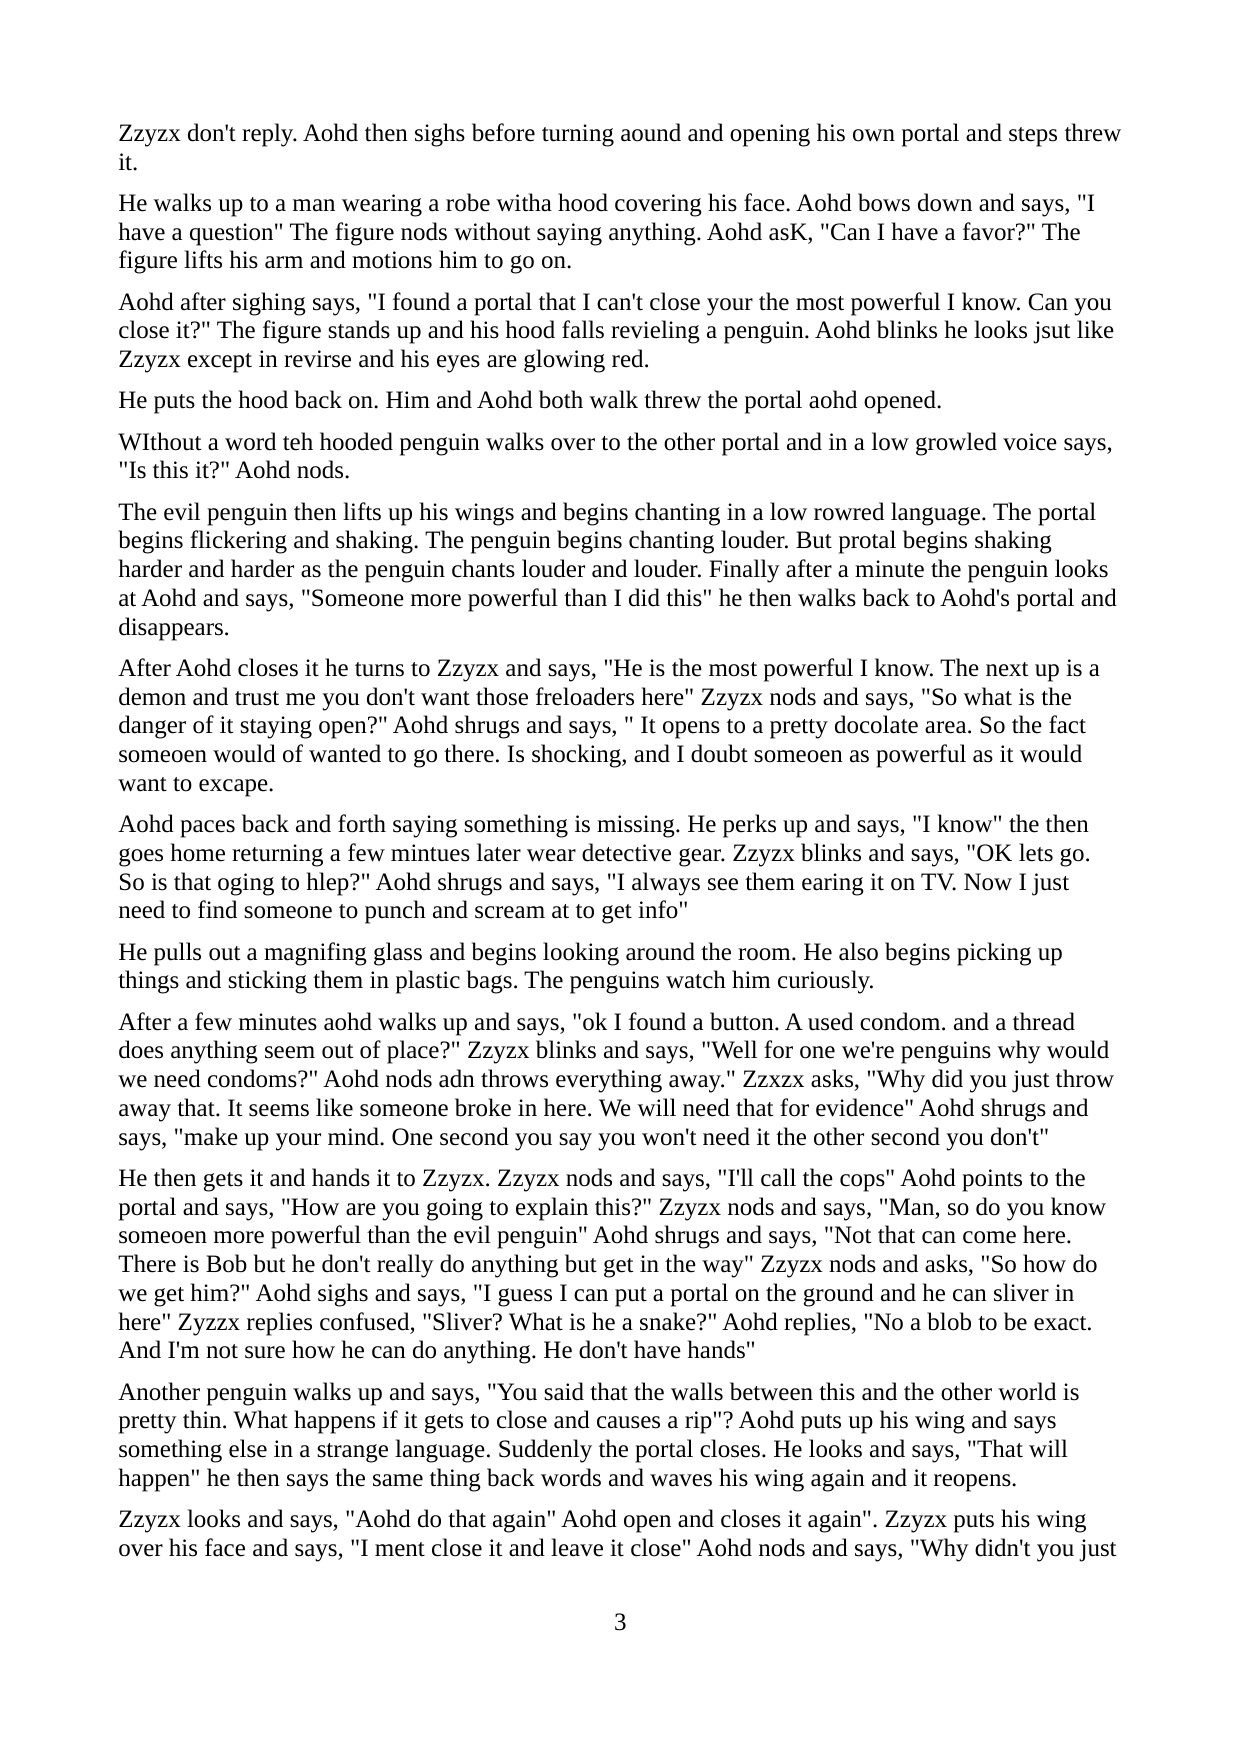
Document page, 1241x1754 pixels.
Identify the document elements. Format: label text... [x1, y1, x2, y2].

text Another penguin walks up and says, "You said that the walls between this and the other world is pretty thin. What happens if it gets to close and causes a rip"? Aohd puts up his wing and says something else in a strange language. Suddenly the portal closes. He looks and says, "That will happen" he then says the same thing back words and waves his wing again and it reopens. [118, 1377, 1122, 1492]
text Zzyzx looks and says, "Aohd do that again" Aohd open and closes it again". Zzyzx puts his wing over his face and says, "I ment close it and leave it close" Aohd nods and says, "Why didn't you just [118, 1504, 1122, 1562]
text The evil penguin then lifts up his wings and begins chanting in a low rowred language. The portal begins flickering and shaking. The penguin begins chanting louder. But protal begins shaking harder and harder as the penguin chants louder and louder. Finally after a minute the penguin looks at Aohd and says, "Someone more powerful than I did this" he then walks back to Aohd's portal and disappears. [118, 497, 1122, 641]
text WIthout a word teh hooded penguin walks over to the other portal and in a low growled voice says, "Is this it?" Aohd nods. [118, 427, 1122, 484]
text Aohd after sighing says, "I found a portal that I can't close your the most powerful I know. Can you close it?" The figure stands up and his hood falls revieling a penguin. Aohd blinks he looks jsut like Zzyzx except in revirse and his eyes are glowing red. [118, 287, 1122, 373]
text He then gets it and hands it to Zzyzx. Zzyzx nods and says, "I'll call the cops" Aohd points to the portal and says, "How are you going to explain this?" Zzyzx nods and says, "Man, so do you know someoen more powerful than the evil penguin" Aohd shrugs and says, "Not that can come here. There is Bob but he don't really do anything but get in the way" Zzyzx nods and asks, "So how do we get him?" Aohd sighs and says, "I guess I can put a portal on the ground and he can sliver in here" Zyzzx replies confused, "Sliver? What is he a snake?" Aohd replies, "No a blob to be exact. And I'm not sure how he can do anything. He don't have hands" [118, 1163, 1122, 1364]
text He puts the hood back on. Him and Aohd both walk threw the portal aohd opened. [118, 386, 1122, 414]
text Aohd paces back and forth saying something is missing. He perks up and says, "I know" the then goes home returning a few mintues later wear detective gear. Zzyzx blinks and says, "OK lets go. So is that oging to hlep?" Aohd shrugs and says, "I always see them earing it on TV. Now I just need to find someone to punch and scream at to get info" [118, 809, 1122, 924]
text Zzyzx don't reply. Aohd then sighs before turning aound and opening his own portal and steps threw it. [118, 118, 1122, 176]
text He pulls out a magnifing glass and begins looking around the room. He also begins picking up things and sticking them in plastic bags. The penguins watch him curiously. [118, 937, 1122, 994]
text He walks up to a man wearing a robe witha hood covering his face. Aohd bows down and says, "I have a question" The figure nods without saying anything. Aohd asK, "Can I have a favor?" The figure lifts his arm and motions him to go on. [118, 188, 1122, 274]
text After a few minutes aohd walks up and says, "ok I found a button. A used condom. and a thread does anything seem out of place?" Zzyzx blinks and says, "Well for one we're penguins why would we need condoms?" Aohd nods adn throws everything away." Zzxzx asks, "Why did you just throw away that. It seems like someone broke in here. We will need that for evidence" Aohd shrugs and says, "make up your mind. One second you say you won't need it the other second you don't" [118, 1007, 1122, 1151]
text After Aohd closes it he turns to Zzyzx and says, "He is the most powerful I know. The next up is a demon and trust me you don't want those freloaders here" Zzyzx nods and says, "So what is the danger of it staying open?" Aohd shrugs and says, " It opens to a pretty docolate area. So the fact someoen would of wanted to go there. Is shocking, and I doubt someoen as powerful as it would want to excape. [118, 653, 1122, 797]
